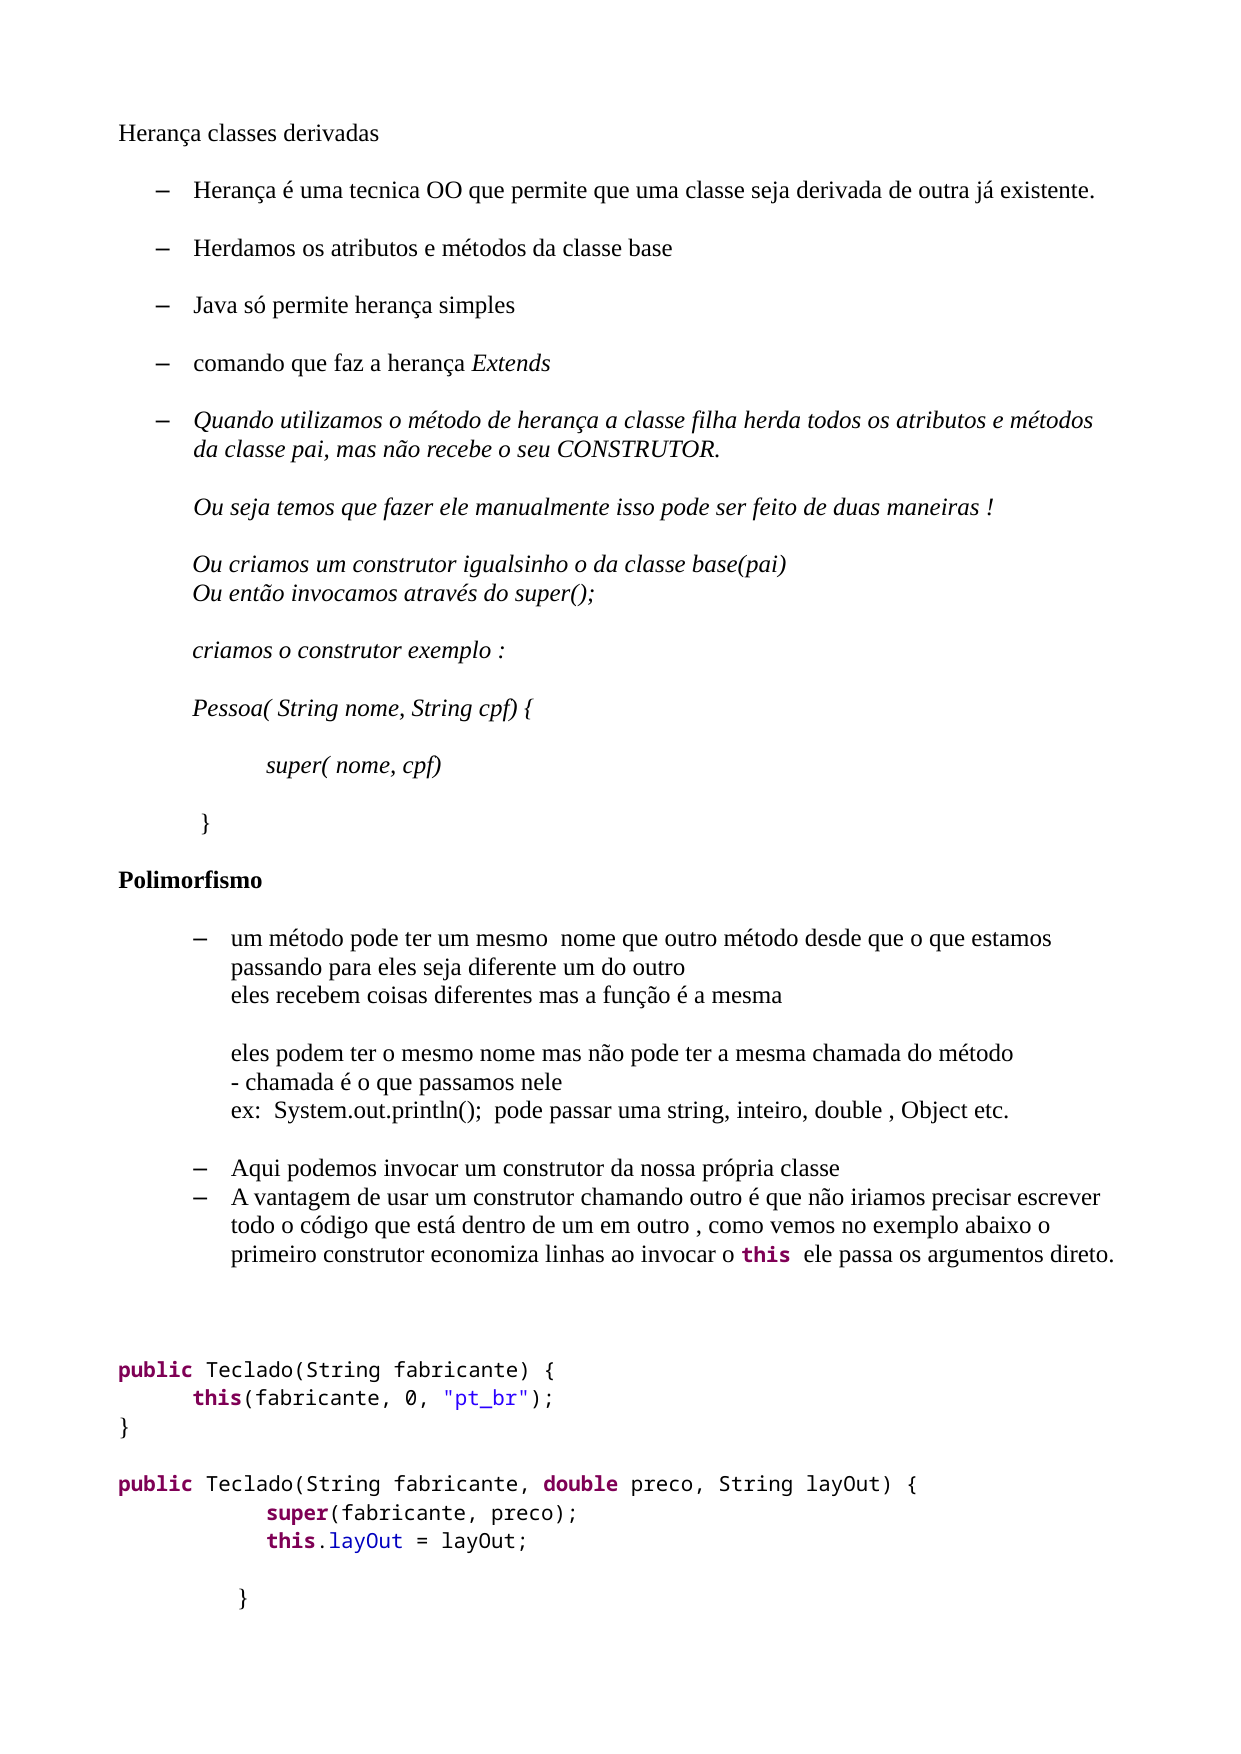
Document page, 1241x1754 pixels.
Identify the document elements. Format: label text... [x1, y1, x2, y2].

text Ou criamos um construtor igualsinho o da classe base(pai) [118, 549, 1122, 578]
text super( nome, cpf) [118, 751, 1122, 779]
text Herança classes derivadas [118, 118, 1122, 147]
list } [156, 808, 1122, 837]
text } [118, 1412, 1122, 1441]
text public Teclado(String fabricante, double preco, String layOut) { [118, 1469, 1122, 1498]
text Polimorfismo [118, 866, 1122, 894]
list Ou seja temos que fazer ele manualmente isso pode ser feito de duas maneiras ! [156, 492, 1122, 521]
text Ou então invocamos através do super(); [118, 578, 1122, 607]
text public Teclado(String fabricante) { [118, 1355, 1122, 1383]
list Aqui podemos invocar um construtor da nossa própria classe [193, 1153, 1122, 1182]
text this(fabricante, 0, "pt_br"); [118, 1383, 1122, 1412]
list A vantagem de usar um construtor chamando outro é que não iriamos precisar escrever todo o código que está dentro de um em outro , como vemos no exemplo abaixo o primeiro construtor economiza linhas ao invocar o this ele passa os argumentos direto. [193, 1182, 1122, 1269]
text Pessoa( String nome, String cpf) { [118, 693, 1122, 722]
list ex: System.out.println(); pode passar uma string, inteiro, double , Object etc. [193, 1096, 1122, 1124]
list eles recebem coisas diferentes mas a função é a mesma [193, 981, 1122, 1009]
list - chamada é o que passamos nele [193, 1067, 1122, 1096]
list Quando utilizamos o método de herança a classe filha herda todos os atributos e métodos da classe pai, mas não recebe o seu CONSTRUTOR. [156, 406, 1122, 463]
text this.layOut = layOut; [118, 1526, 1122, 1555]
text criamos o construtor exemplo : [118, 636, 1122, 664]
list eles podem ter o mesmo nome mas não pode ter a mesma chamada do método [193, 1038, 1122, 1067]
list Herdamos os atributos e métodos da classe base [156, 233, 1122, 262]
text super(fabricante, preco); [118, 1498, 1122, 1526]
list } [193, 1583, 1122, 1612]
list comando que faz a herança Extends [156, 348, 1122, 377]
list Java só permite herança simples [156, 291, 1122, 319]
list um método pode ter um mesmo nome que outro método desde que o que estamos passando para eles seja diferente um do outro [193, 923, 1122, 981]
list Herança é uma tecnica OO que permite que uma classe seja derivada de outra já existente. [156, 176, 1122, 204]
